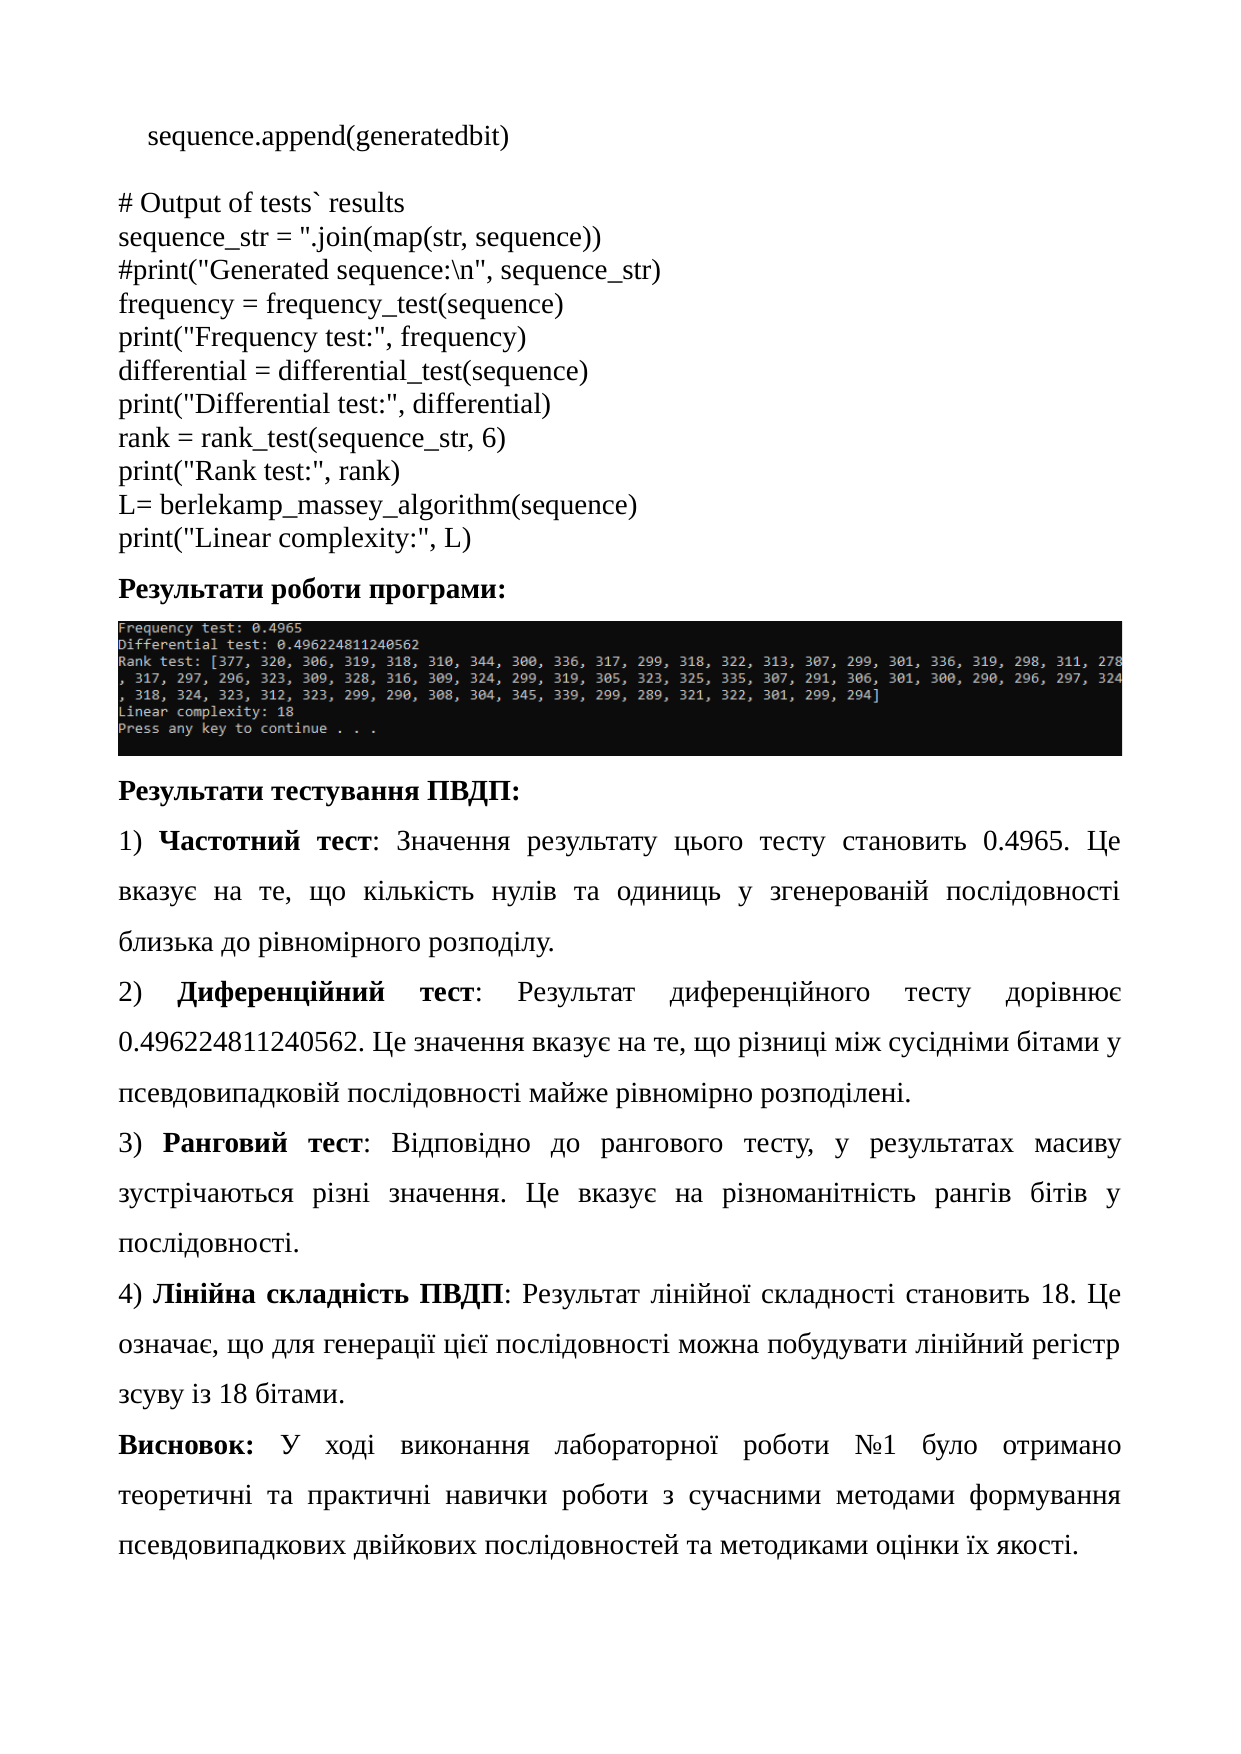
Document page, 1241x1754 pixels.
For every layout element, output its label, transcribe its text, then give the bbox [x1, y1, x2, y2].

text sequence_str = ''.join(map(str, sequence)) [118, 219, 1122, 252]
text Результати роботи програми: [118, 571, 1122, 604]
text differential = differential_test(sequence) [118, 353, 1122, 386]
text print("Rank test:", rank) [118, 453, 1122, 487]
text Висновок: У ході виконання лабораторної роботи №1 було отримано теоретичні та практичні навички роботи з сучасними методами формування псевдовипадкових двійкових послідовностей та методиками оцінки їх якості. [118, 1427, 1122, 1561]
text 3) Ранговий тест: Відповідно до рангового тесту, у результатах масиву зустрічаються різні значення. Це вказує на різноманітність рангів бітів у послідовності. [118, 1125, 1122, 1259]
text 1) Частотний тест: Значення результату цього тесту становить 0.4965. Це вказує на те, що кількість нулів та одиниць у згенерованій послідовності близька до рівномірного розподілу. [118, 823, 1122, 957]
text # Output of tests` results [118, 185, 1122, 219]
text sequence.append(generatedbit) [118, 118, 1122, 152]
text frequency = frequency_test(sequence) [118, 286, 1122, 319]
text L= berlekamp_massey_algorithm(sequence) [118, 487, 1122, 521]
picture [118, 621, 1123, 756]
text 4) Лінійна складність ПВДП: Результат лінійної складності становить 18. Це означає, що для генерації цієї послідовності можна побудувати лінійний регістр зсуву із 18 бітами. [118, 1276, 1122, 1410]
text rank = rank_test(sequence_str, 6) [118, 420, 1122, 453]
text print("Linear complexity:", L) [118, 521, 1122, 554]
text print("Differential test:", differential) [118, 386, 1122, 420]
text #print("Generated sequence:\n", sequence_str) [118, 252, 1122, 286]
text Результати тестування ПВДП: [118, 756, 1122, 806]
text 2) Диференційний тест: Результат диференційного тесту дорівнює 0.496224811240562. Це значення вказує на те, що різниці між сусідніми бітами у псевдовипадковій послідовності майже рівномірно розподілені. [118, 974, 1122, 1108]
text print("Frequency test:", frequency) [118, 319, 1122, 353]
